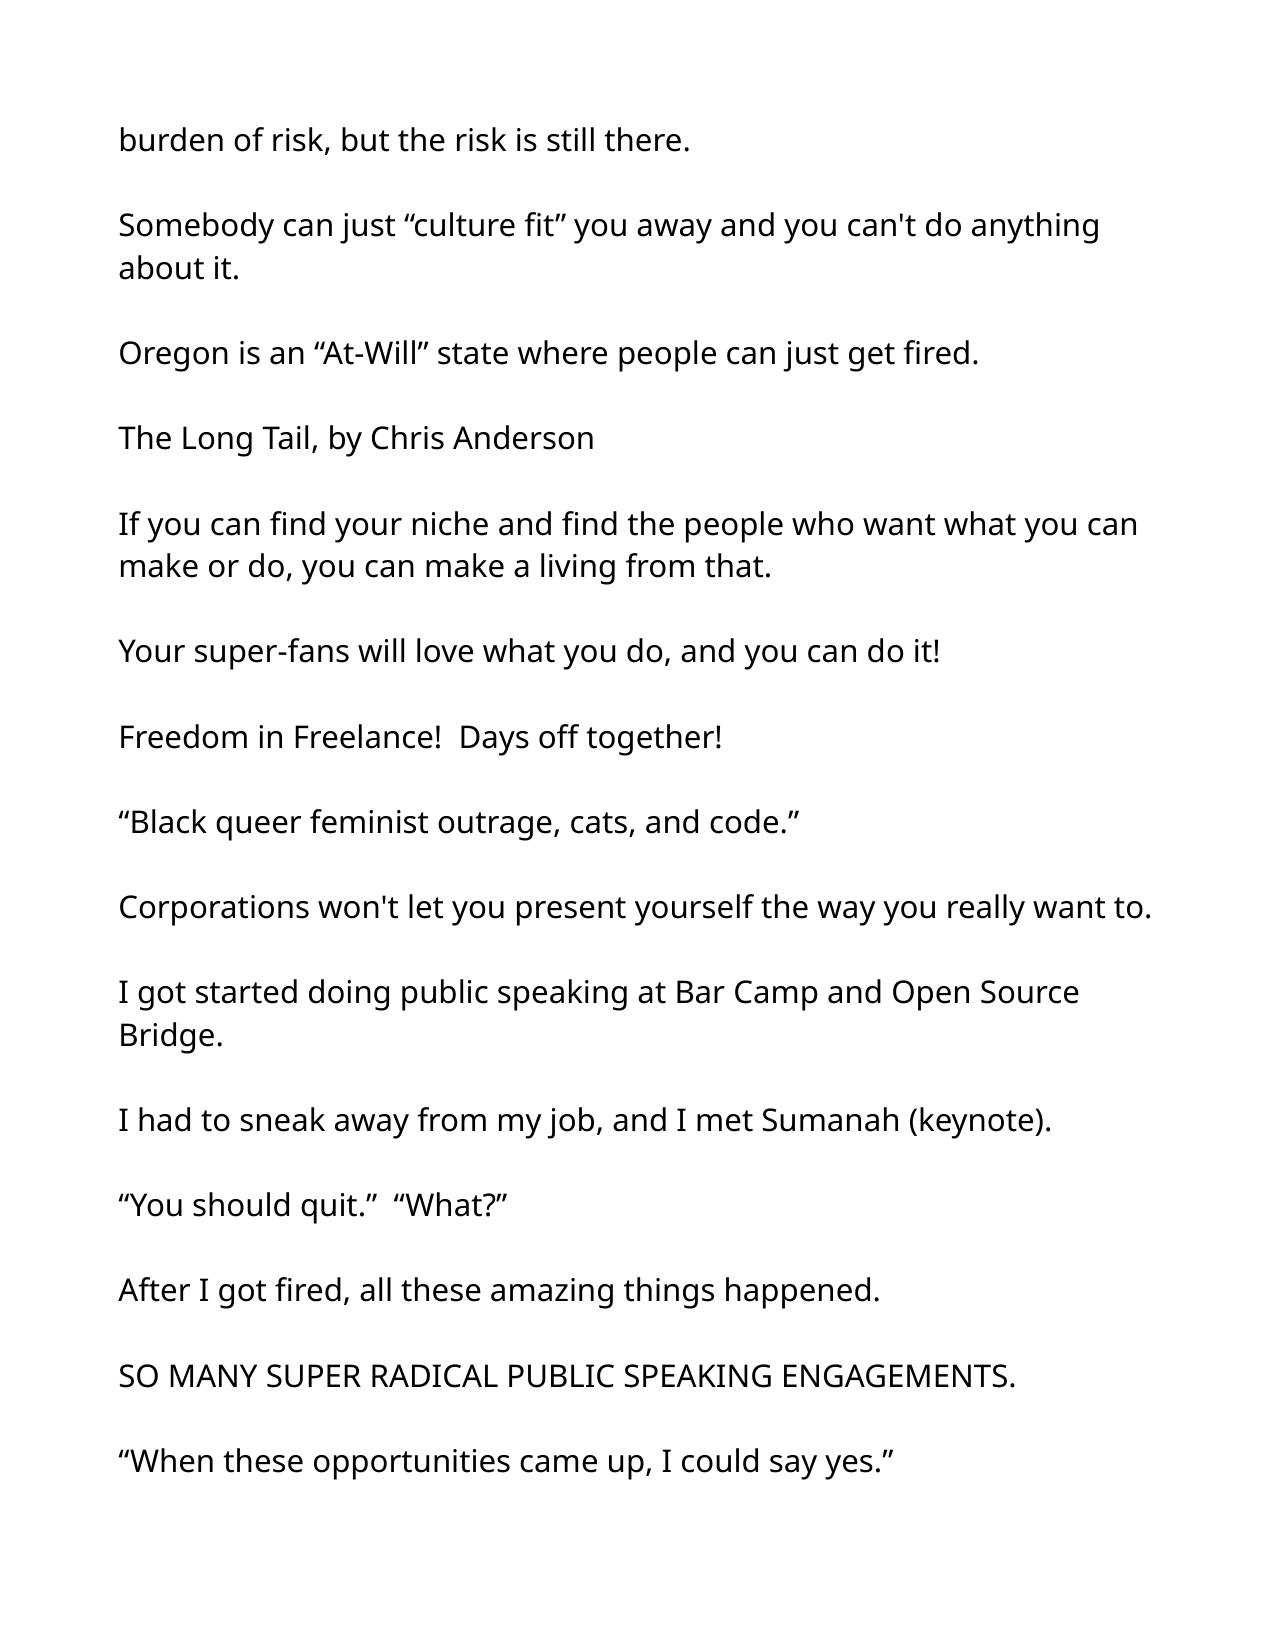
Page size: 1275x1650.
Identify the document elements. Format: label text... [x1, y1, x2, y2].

text “When these opportunities came up, I could say yes.” [118, 1439, 1157, 1481]
text “You should quit.” “What?” [118, 1183, 1157, 1226]
text Freedom in Freelance! Days off together! [118, 714, 1157, 757]
text After I got fired, all these amazing things happened. [118, 1268, 1157, 1311]
text If you can find your niche and find the people who want what you can make or do, you can make a living from that. [118, 502, 1157, 587]
text Somebody can just “culture fit” you away and you can't do anything about it. [118, 203, 1157, 288]
text I got started doing public speaking at Bar Camp and Open Source Bridge. [118, 970, 1157, 1055]
text Oregon is an “At-Will” state where people can just get fired. [118, 331, 1157, 374]
text I had to sneak away from my job, and I met Sumanah (keynote). [118, 1098, 1157, 1141]
text SO MANY SUPER RADICAL PUBLIC SPEAKING ENGAGEMENTS. [118, 1354, 1157, 1396]
text The Long Tail, by Chris Anderson [118, 416, 1157, 459]
text Your super-fans will love what you do, and you can do it! [118, 629, 1157, 672]
text burden of risk, but the risk is still there. [118, 118, 1157, 161]
text “Black queer feminist outrage, cats, and code.” [118, 800, 1157, 842]
text Corporations won't let you present yourself the way you really want to. [118, 885, 1157, 928]
